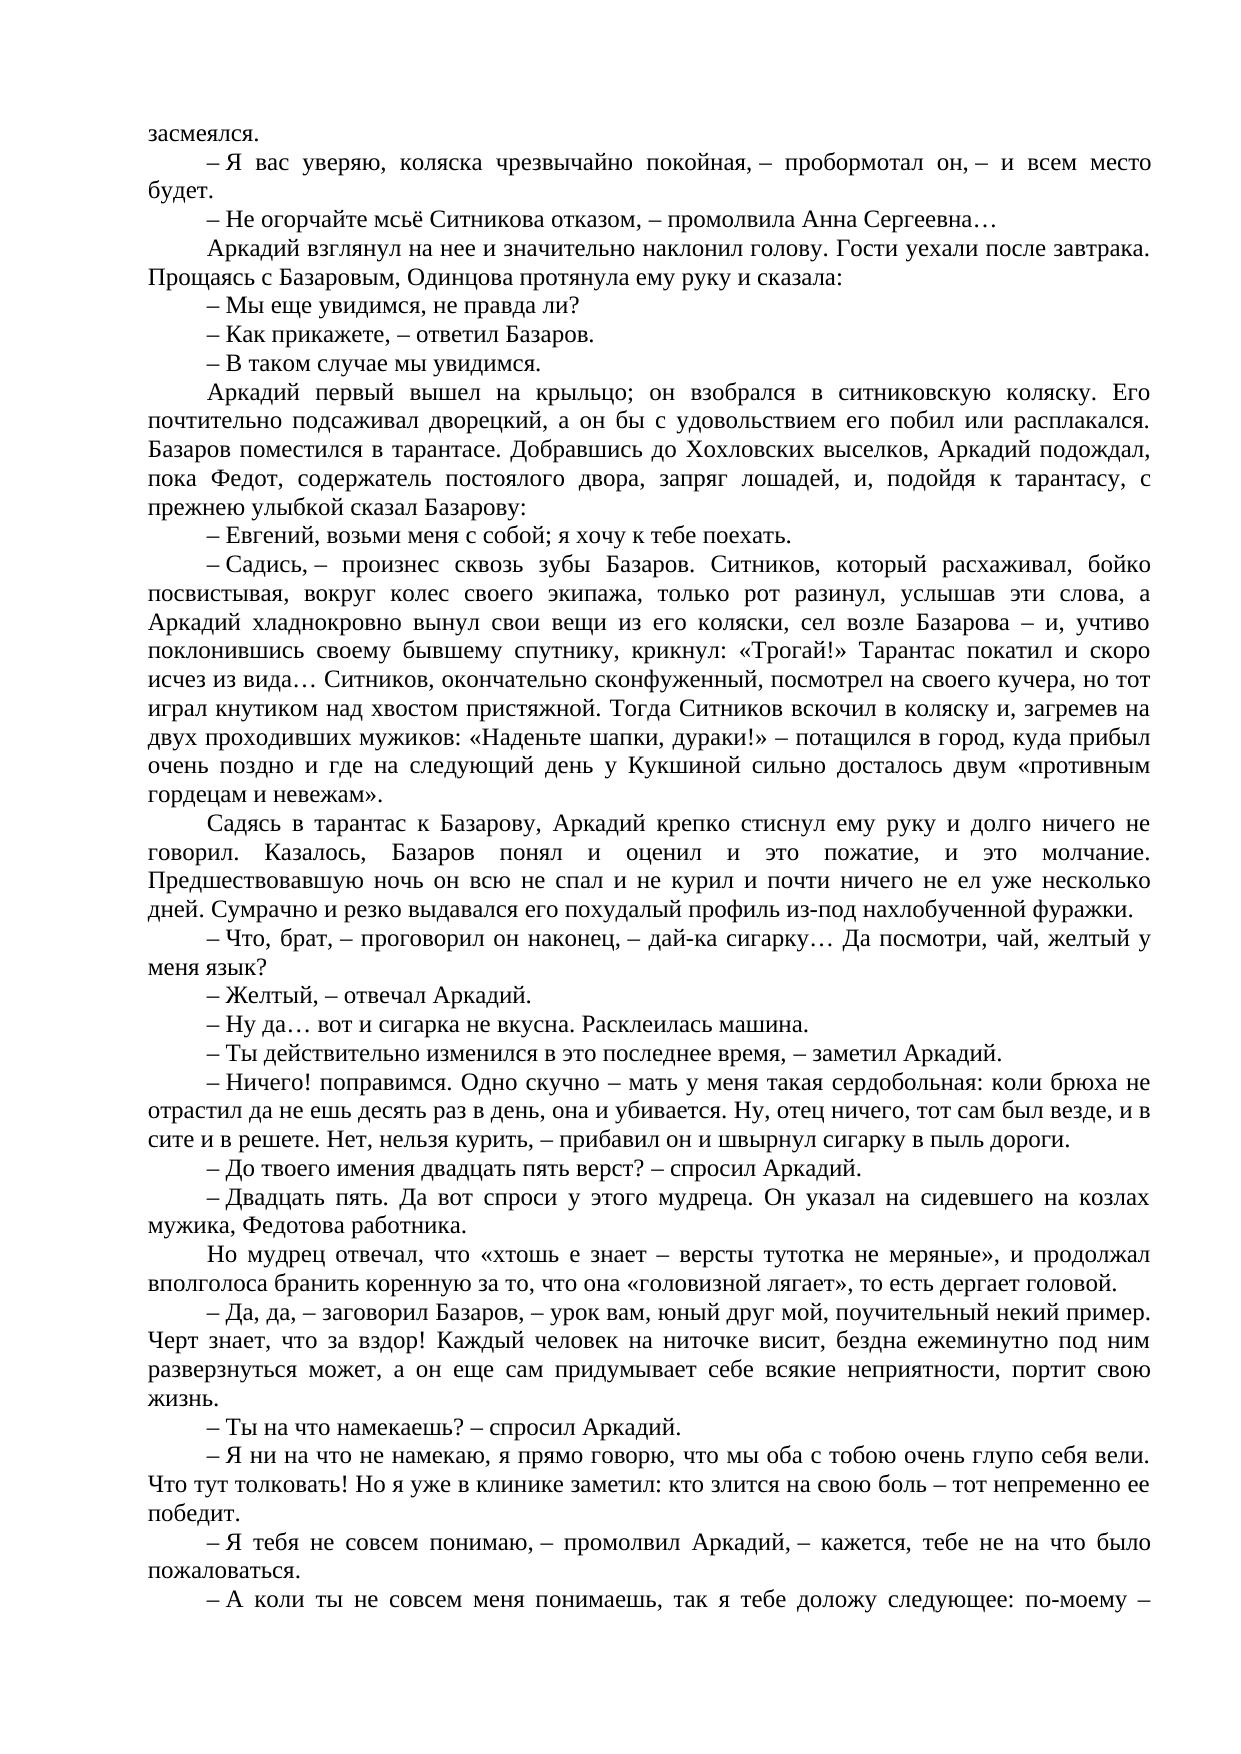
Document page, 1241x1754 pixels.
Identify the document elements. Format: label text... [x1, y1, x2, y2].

text Аркадий первый вышел на крыльцо; он взобрался в ситниковскую коляску. Его почтительно подсаживал дворецкий, а он бы с удовольствием его побил или расплакался. Базаров поместился в тарантасе. Добравшись до Хохловских выселков, Аркадий подождал, пока Федот, содержатель постоялого двора, запряг лошадей, и, подойдя к тарантасу, с прежнею улыбкой сказал Базарову: [148, 377, 1152, 521]
text – Желтый, – отвечал Аркадий. [148, 981, 1152, 1009]
text – Евгений, возьми меня с собой; я хочу к тебе поехать. [148, 521, 1152, 549]
text – Да, да, – заговорил Базаров, – урок вам, юный друг мой, поучительный некий пример. Черт знает, что за вздор! Каждый человек на ниточке висит, бездна ежеминутно под ним разверзнуться может, а он еще сам придумывает себе всякие неприятности, портит свою жизнь. [148, 1297, 1152, 1412]
text – А коли ты не совсем меня понимаешь, так я тебе доложу следующее: по-моему – [148, 1584, 1152, 1613]
text – Садись, – произнес сквозь зубы Базаров. Ситников, который расхаживал, бойко посвистывая, вокруг колес своего экипажа, только рот разинул, услышав эти слова, а Аркадий хладнокровно вынул свои вещи из его коляски, сел возле Базарова – и, учтиво поклонившись своему бывшему спутнику, крикнул: «Трогай!» Тарантас покатил и скоро исчез из вида… Ситников, окончательно сконфуженный, посмотрел на своего кучера, но тот играл кнутиком над хвостом пристяжной. Тогда Ситников вскочил в коляску и, загремев на двух проходивших мужиков: «Наденьте шапки, дураки!» – потащился в город, куда прибыл очень поздно и где на следующий день у Кукшиной сильно досталось двум «противным гордецам и невежам». [148, 549, 1152, 808]
text – Я ни на что не намекаю, я прямо говорю, что мы оба с тобою очень глупо себя вели. Что тут толковать! Но я уже в клинике заметил: кто злится на свою боль – тот непременно ее победит. [148, 1441, 1152, 1527]
text Но мудрец отвечал, что «хтошь е знает – версты тутотка не меряные», и продолжал вполголоса бранить коренную за то, что она «головизной лягает», то есть дергает головой. [148, 1239, 1152, 1297]
text – Не огорчайте мсьё Ситникова отказом, – промолвила Анна Сергеевна… [148, 204, 1152, 233]
text Аркадий взглянул на нее и значительно наклонил голову. Гости уехали после завтрака. Прощаясь с Базаровым, Одинцова протянула ему руку и сказала: [148, 233, 1152, 291]
text – В таком случае мы увидимся. [148, 348, 1152, 377]
text – Я тебя не совсем понимаю, – промолвил Аркадий, – кажется, тебе не на что было пожаловаться. [148, 1527, 1152, 1584]
text засмеялся. [148, 118, 1152, 147]
text – Мы еще увидимся, не правда ли? [148, 291, 1152, 319]
text – Двадцать пять. Да вот спроси у этого мудреца. Он указал на сидевшего на козлах мужика, Федотова работника. [148, 1182, 1152, 1239]
text – Ты на что намекаешь? – спросил Аркадий. [148, 1412, 1152, 1441]
text – Ты действительно изменился в это последнее время, – заметил Аркадий. [148, 1038, 1152, 1067]
text – Я вас уверяю, коляска чрезвычайно покойная, – пробормотал он, – и всем место будет. [148, 147, 1152, 204]
text – Ну да… вот и сигарка не вкусна. Расклеилась машина. [148, 1009, 1152, 1038]
text – Как прикажете, – ответил Базаров. [148, 319, 1152, 348]
text – Что, брат, – проговорил он наконец, – дай-ка сигарку… Да посмотри, чай, желтый у меня язык? [148, 923, 1152, 981]
text – До твоего имения двадцать пять верст? – спросил Аркадий. [148, 1153, 1152, 1182]
text – Ничего! поправимся. Одно скучно – мать у меня такая сердобольная: коли брюха не отрастил да не ешь десять раз в день, она и убивается. Ну, отец ничего, тот сам был везде, и в сите и в решете. Нет, нельзя курить, – прибавил он и швырнул сигарку в пыль дороги. [148, 1067, 1152, 1153]
text Садясь в тарантас к Базарову, Аркадий крепко стиснул ему руку и долго ничего не говорил. Казалось, Базаров понял и оценил и это пожатие, и это молчание. Предшествовавшую ночь он всю не спал и не курил и почти ничего не ел уже несколько дней. Сумрачно и резко выдавался его похудалый профиль из-под нахлобученной фуражки. [148, 808, 1152, 923]
